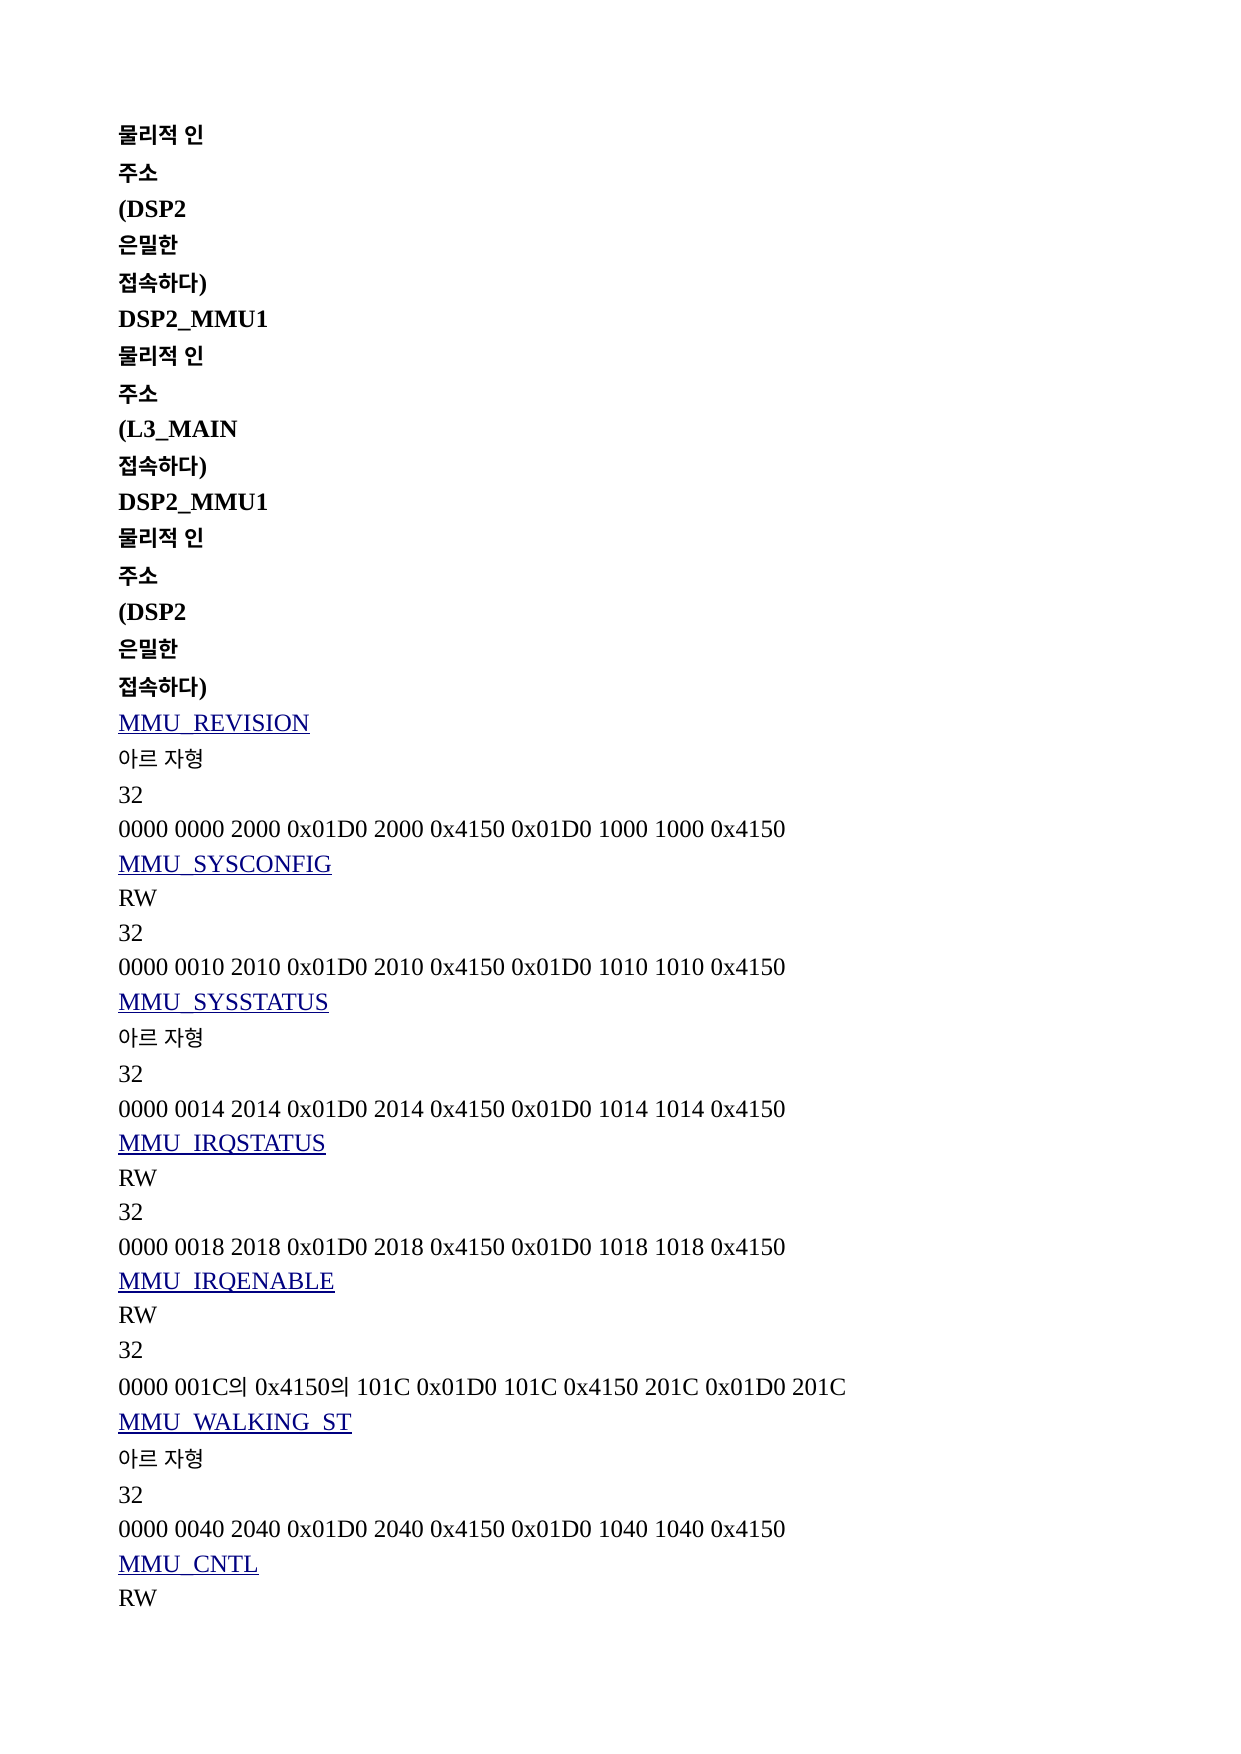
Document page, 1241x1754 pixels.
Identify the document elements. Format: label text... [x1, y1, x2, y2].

text MMU_SYSSTATUS [118, 987, 1122, 1016]
text 아르 자형 [118, 742, 1122, 774]
text (DSP2 [118, 597, 1122, 626]
text 접속하다) [118, 670, 1122, 701]
text 은밀한 [118, 228, 1122, 260]
text 32 [118, 1197, 1122, 1226]
text 접속하다) [118, 449, 1122, 481]
text MMU_REVISION [118, 708, 1122, 736]
text 접속하다) [118, 266, 1122, 298]
text 32 [118, 918, 1122, 947]
text DSP2_MMU1 [118, 487, 1122, 516]
text 아르 자형 [118, 1021, 1122, 1053]
text 주소 [118, 559, 1122, 591]
text 0000 0014 2014 0x01D0 2014 0x4150 0x01D0 1014 1014 0x4150 [118, 1094, 1122, 1122]
text MMU_SYSCONFIG [118, 849, 1122, 878]
text 32 [118, 1335, 1122, 1364]
text MMU_IRQENABLE [118, 1266, 1122, 1295]
text 0000 0000 2000 0x01D0 2000 0x4150 0x01D0 1000 1000 0x4150 [118, 814, 1122, 843]
text (L3_MAIN [118, 414, 1122, 443]
text 0000 001C의 0x4150의 101C 0x01D0 101C 0x4150 201C 0x01D0 201C [118, 1369, 1122, 1401]
text (DSP2 [118, 194, 1122, 223]
text 아르 자형 [118, 1442, 1122, 1474]
text 32 [118, 1480, 1122, 1509]
text RW [118, 1583, 1122, 1612]
text DSP2_MMU1 [118, 304, 1122, 333]
text MMU_CNTL [118, 1549, 1122, 1578]
text 주소 [118, 377, 1122, 408]
text 0000 0010 2010 0x01D0 2010 0x4150 0x01D0 1010 1010 0x4150 [118, 952, 1122, 981]
text 32 [118, 1059, 1122, 1088]
text MMU_IRQSTATUS [118, 1128, 1122, 1157]
text 주소 [118, 156, 1122, 188]
text 0000 0018 2018 0x01D0 2018 0x4150 0x01D0 1018 1018 0x4150 [118, 1232, 1122, 1260]
text RW [118, 883, 1122, 912]
text 물리적 인 [118, 339, 1122, 370]
text RW [118, 1163, 1122, 1191]
text 물리적 인 [118, 521, 1122, 553]
text 물리적 인 [118, 118, 1122, 150]
text 32 [118, 780, 1122, 809]
text MMU_WALKING_ST [118, 1407, 1122, 1436]
text RW [118, 1301, 1122, 1329]
text 은밀한 [118, 632, 1122, 663]
text 0000 0040 2040 0x01D0 2040 0x4150 0x01D0 1040 1040 0x4150 [118, 1514, 1122, 1543]
